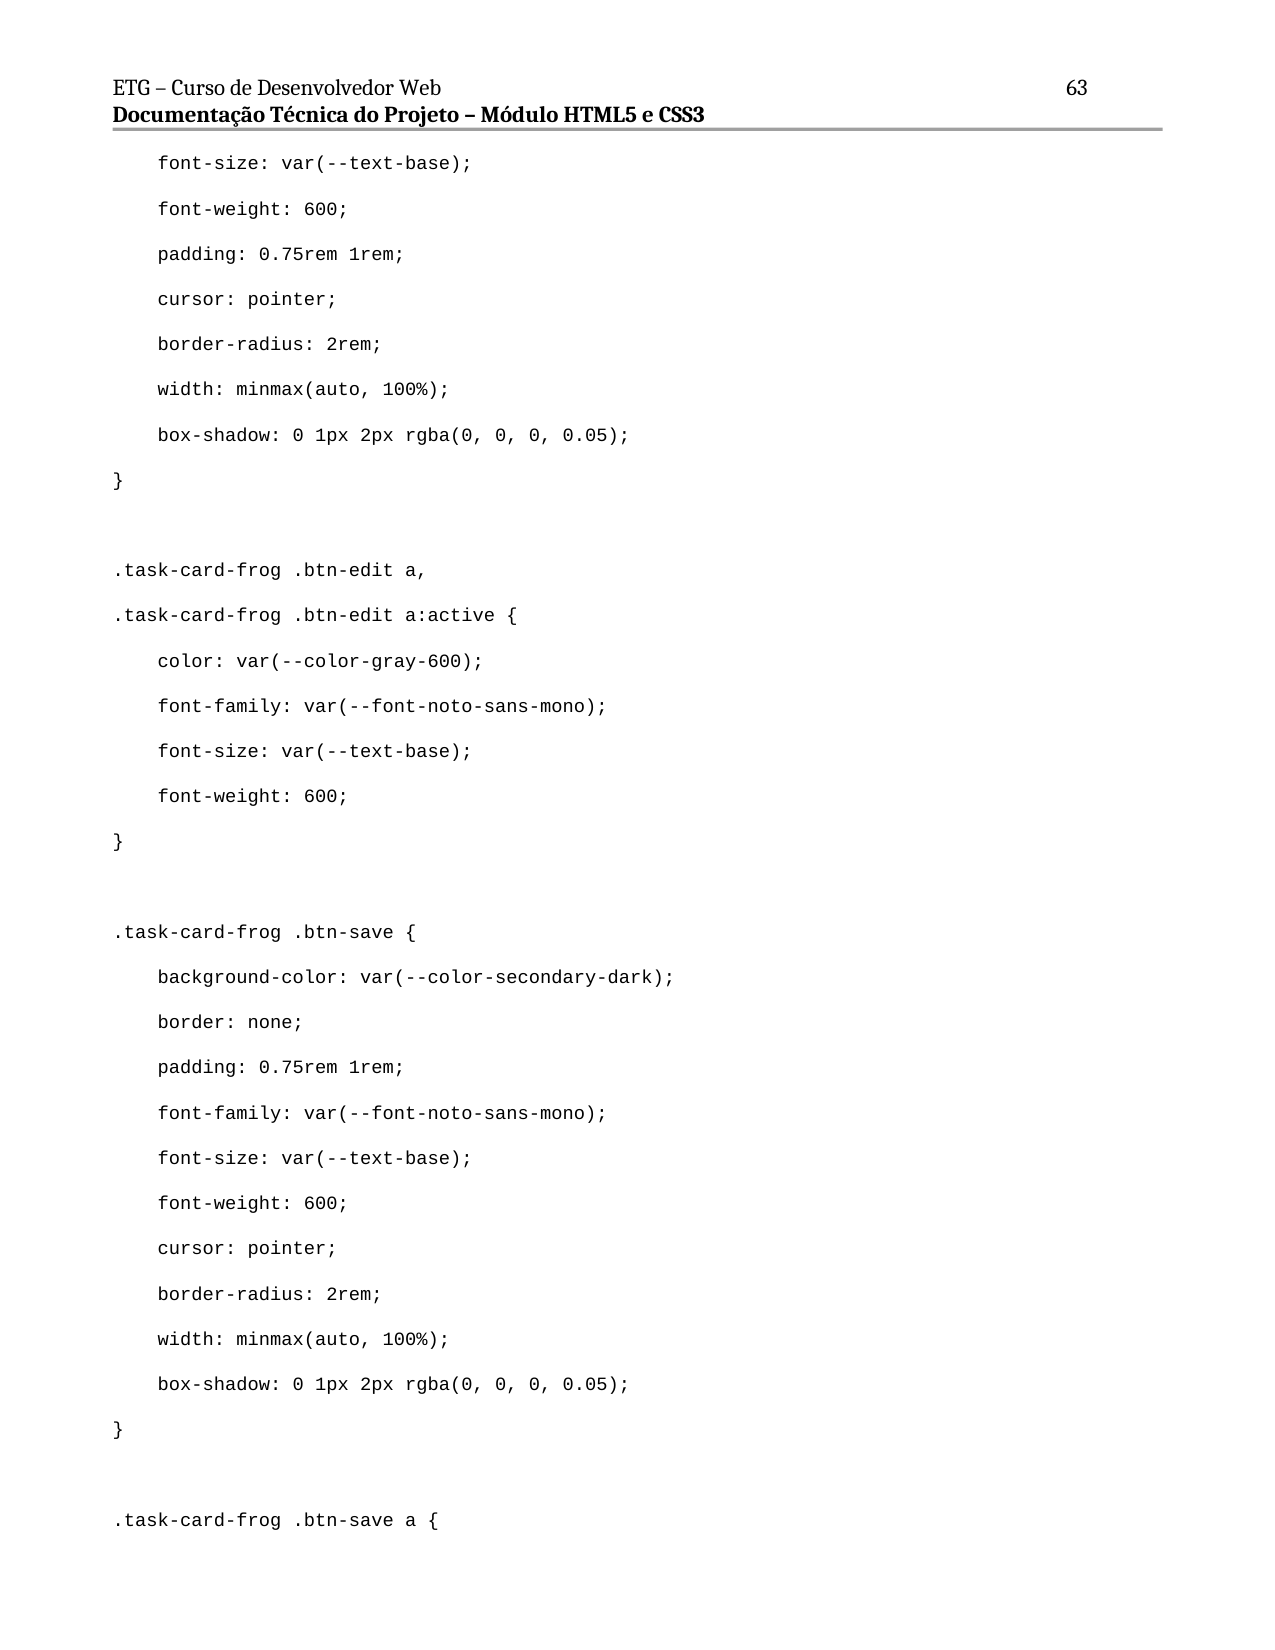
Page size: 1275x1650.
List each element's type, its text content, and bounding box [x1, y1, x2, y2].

text background-color: var(--color-secondary-dark); [112, 968, 1162, 989]
text padding: 0.75rem 1rem; [112, 1058, 1162, 1079]
text border: none; [112, 1013, 1162, 1034]
text .task-card-frog .btn-save a { [112, 1510, 1162, 1532]
text width: minmax(auto, 100%); [112, 1329, 1162, 1351]
text font-size: var(--text-base); [112, 154, 1162, 175]
text font-weight: 600; [112, 787, 1162, 808]
text font-family: var(--font-noto-sans-mono); [112, 1103, 1162, 1125]
text cursor: pointer; [112, 290, 1162, 311]
text border-radius: 2rem; [112, 1284, 1162, 1306]
text .task-card-frog .btn-save { [112, 923, 1162, 944]
text } [112, 832, 1162, 853]
text .task-card-frog .btn-edit a:active { [112, 606, 1162, 627]
text padding: 0.75rem 1rem; [112, 244, 1162, 266]
text color: var(--color-gray-600); [112, 651, 1162, 673]
text box-shadow: 0 1px 2px rgba(0, 0, 0, 0.05); [112, 1375, 1162, 1396]
text } [112, 1420, 1162, 1441]
text font-size: var(--text-base); [112, 742, 1162, 763]
text box-shadow: 0 1px 2px rgba(0, 0, 0, 0.05); [112, 425, 1162, 447]
text border-radius: 2rem; [112, 335, 1162, 356]
text } [112, 471, 1162, 492]
text .task-card-frog .btn-edit a, [112, 561, 1162, 582]
text cursor: pointer; [112, 1239, 1162, 1260]
text font-size: var(--text-base); [112, 1149, 1162, 1170]
text width: minmax(auto, 100%); [112, 380, 1162, 401]
text font-family: var(--font-noto-sans-mono); [112, 697, 1162, 718]
text font-weight: 600; [112, 199, 1162, 221]
text font-weight: 600; [112, 1194, 1162, 1215]
